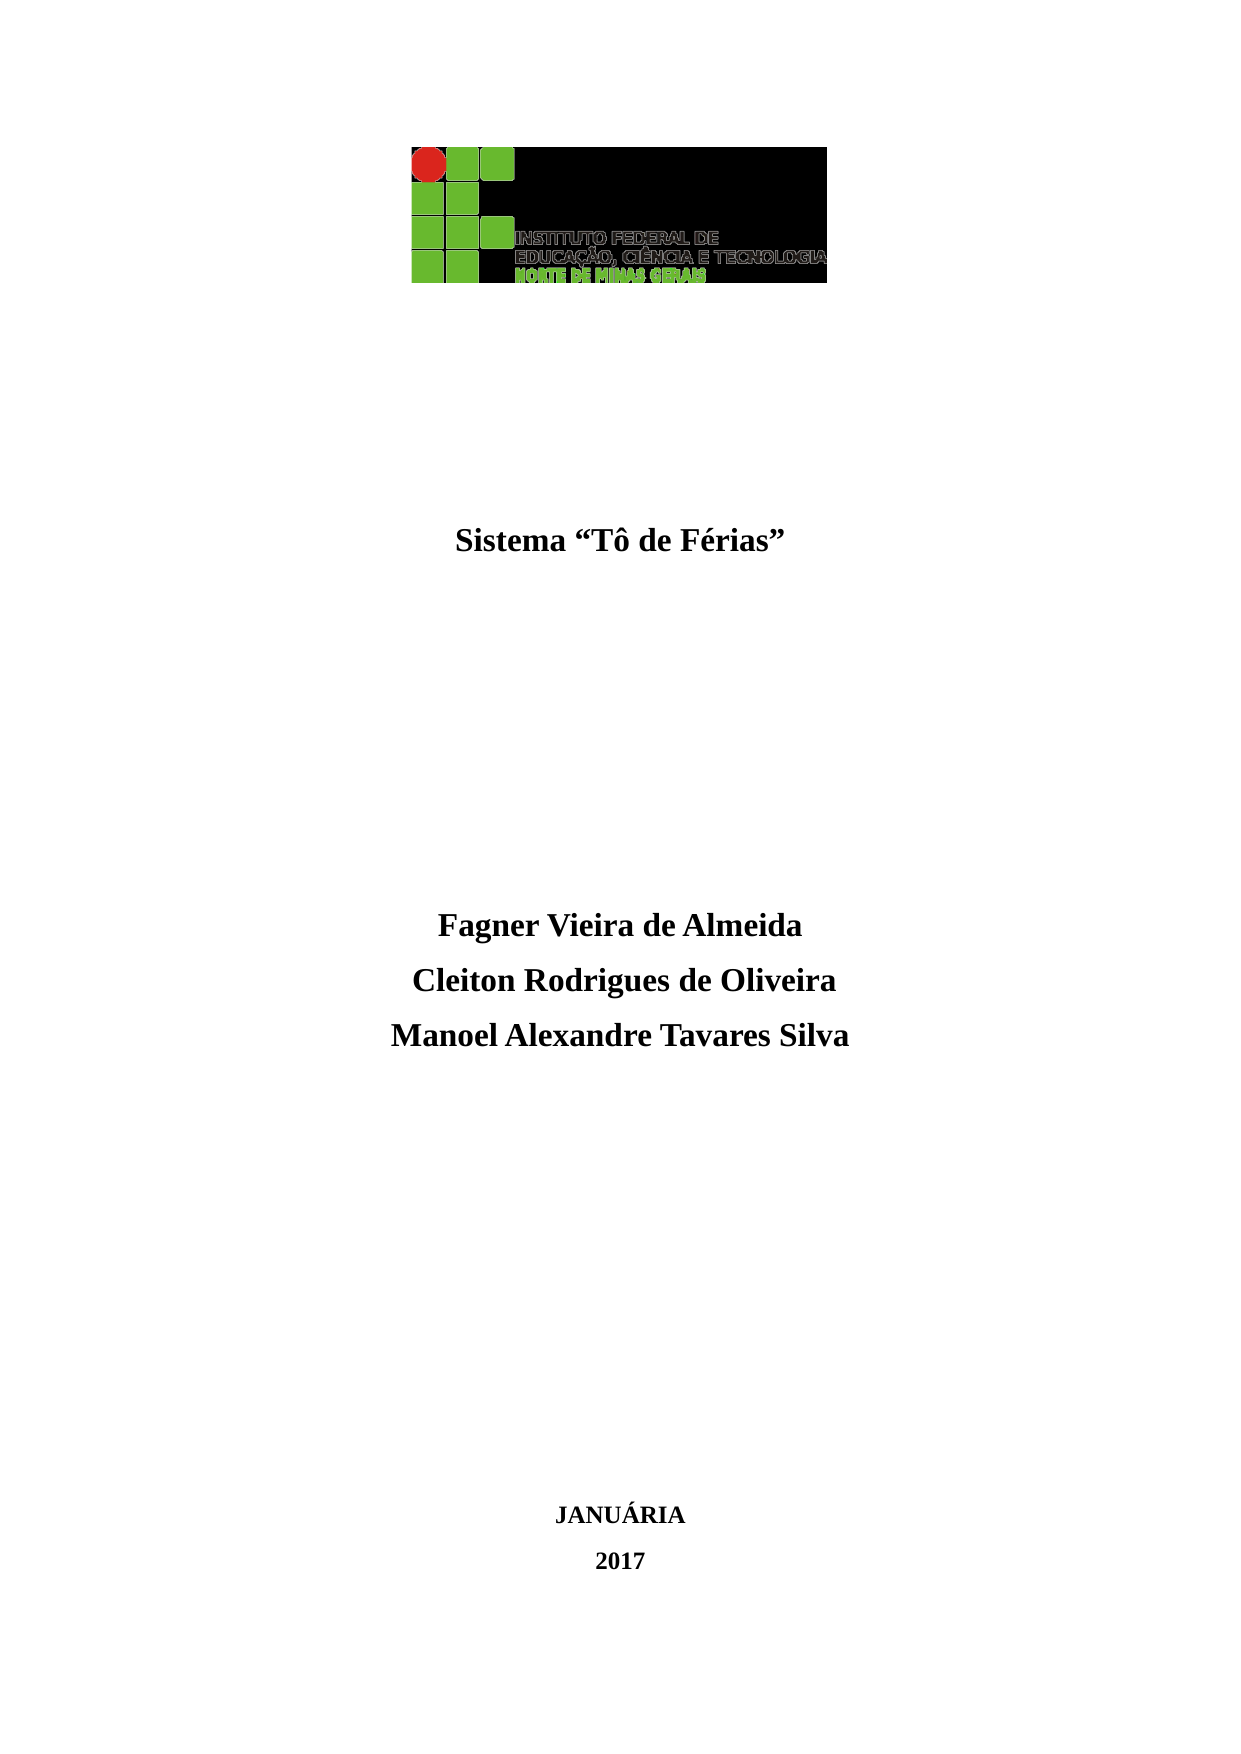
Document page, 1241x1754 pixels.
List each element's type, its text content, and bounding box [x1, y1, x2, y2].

text Sistema “Tô de Férias” [177, 520, 1063, 558]
text 2017 [177, 1546, 1063, 1575]
text JANUÁRIA [177, 1501, 1063, 1529]
text Manoel Alexandre Tavares Silva [177, 1015, 1063, 1053]
text Fagner Vieira de Almeida [177, 905, 1063, 943]
text Cleiton Rodrigues de Oliveira [177, 960, 1063, 998]
